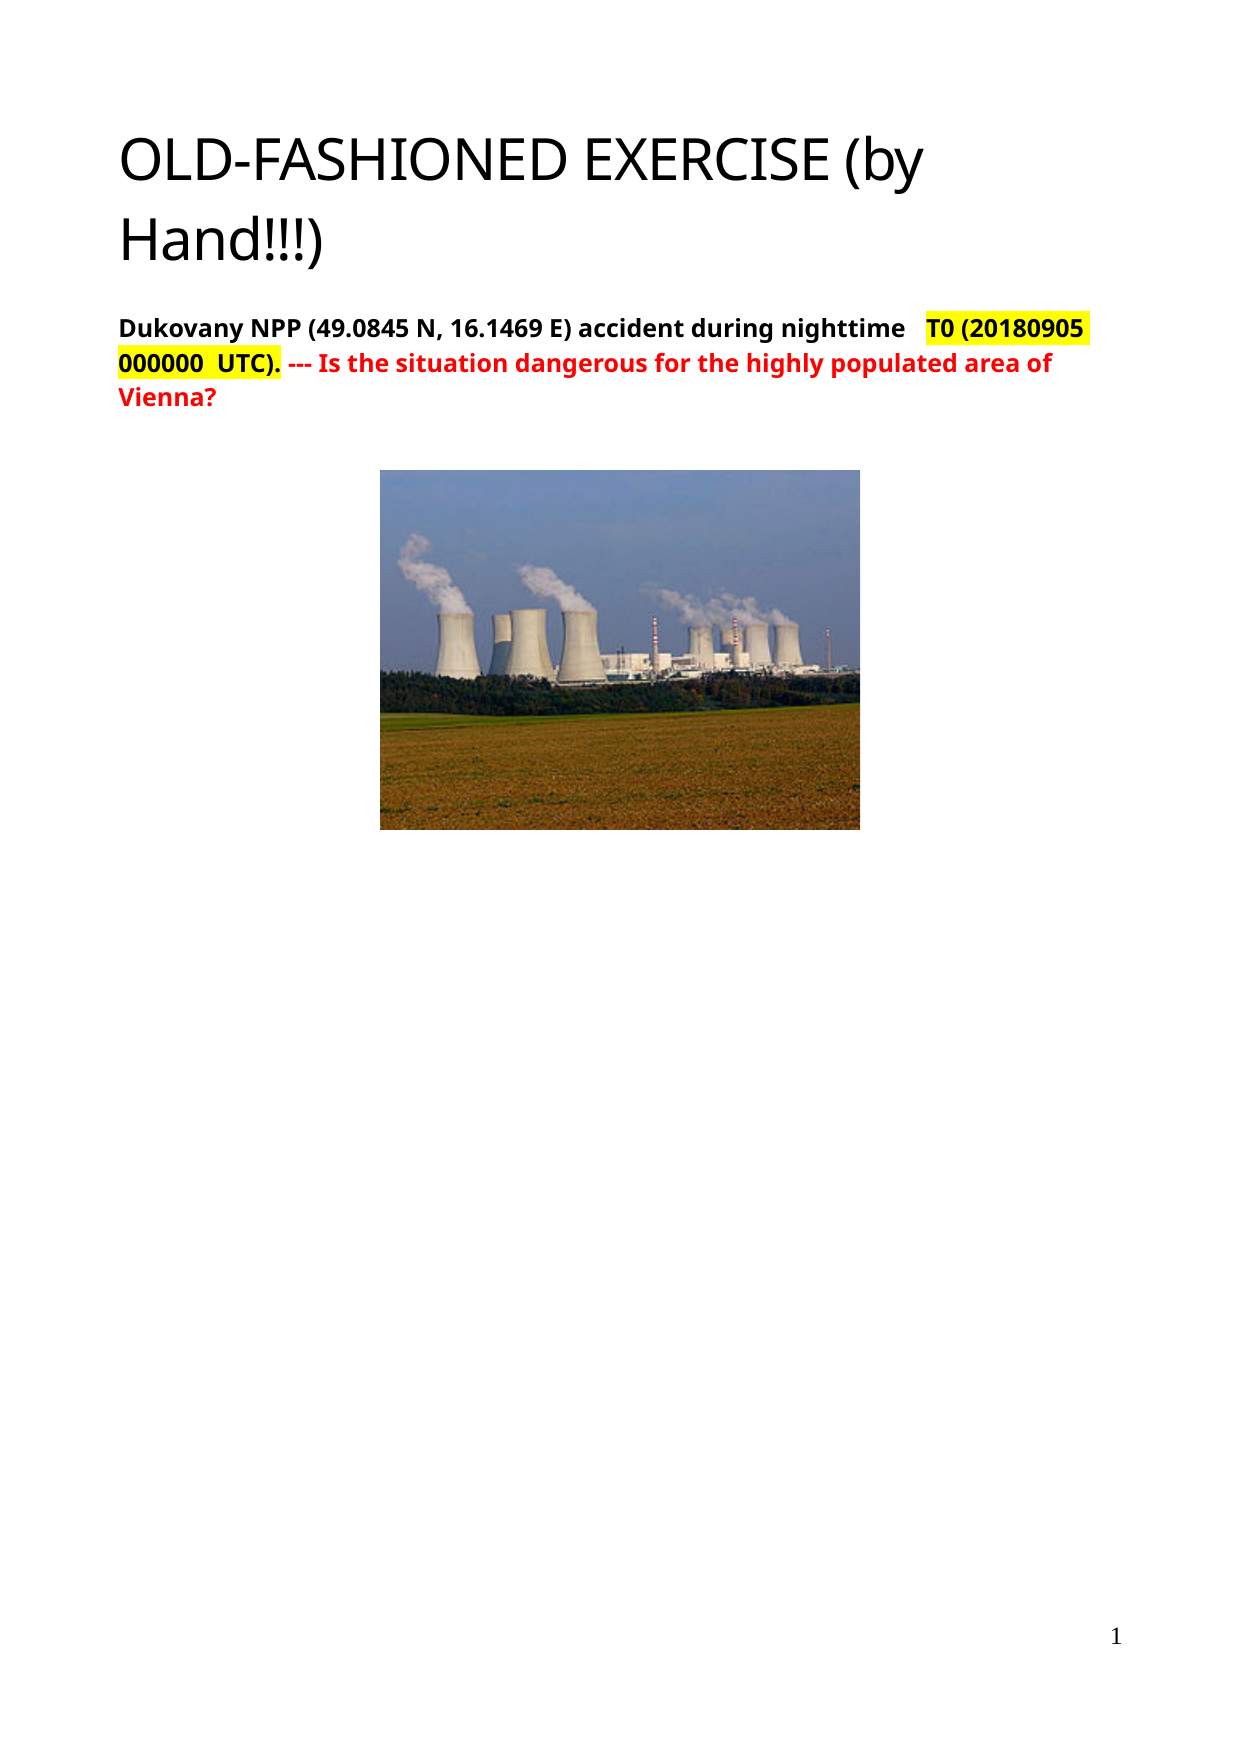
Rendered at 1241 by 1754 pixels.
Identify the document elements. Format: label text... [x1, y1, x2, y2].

text Dukovany NPP (49.0845 N, 16.1469 E) accident during nighttime T0 (20180905 000000 UTC). --- Is the situation dangerous for the highly populated area of Vienna? [118, 311, 1122, 413]
text OLD-FASHIONED EXERCISE (by Hand!!!) [118, 118, 1122, 277]
